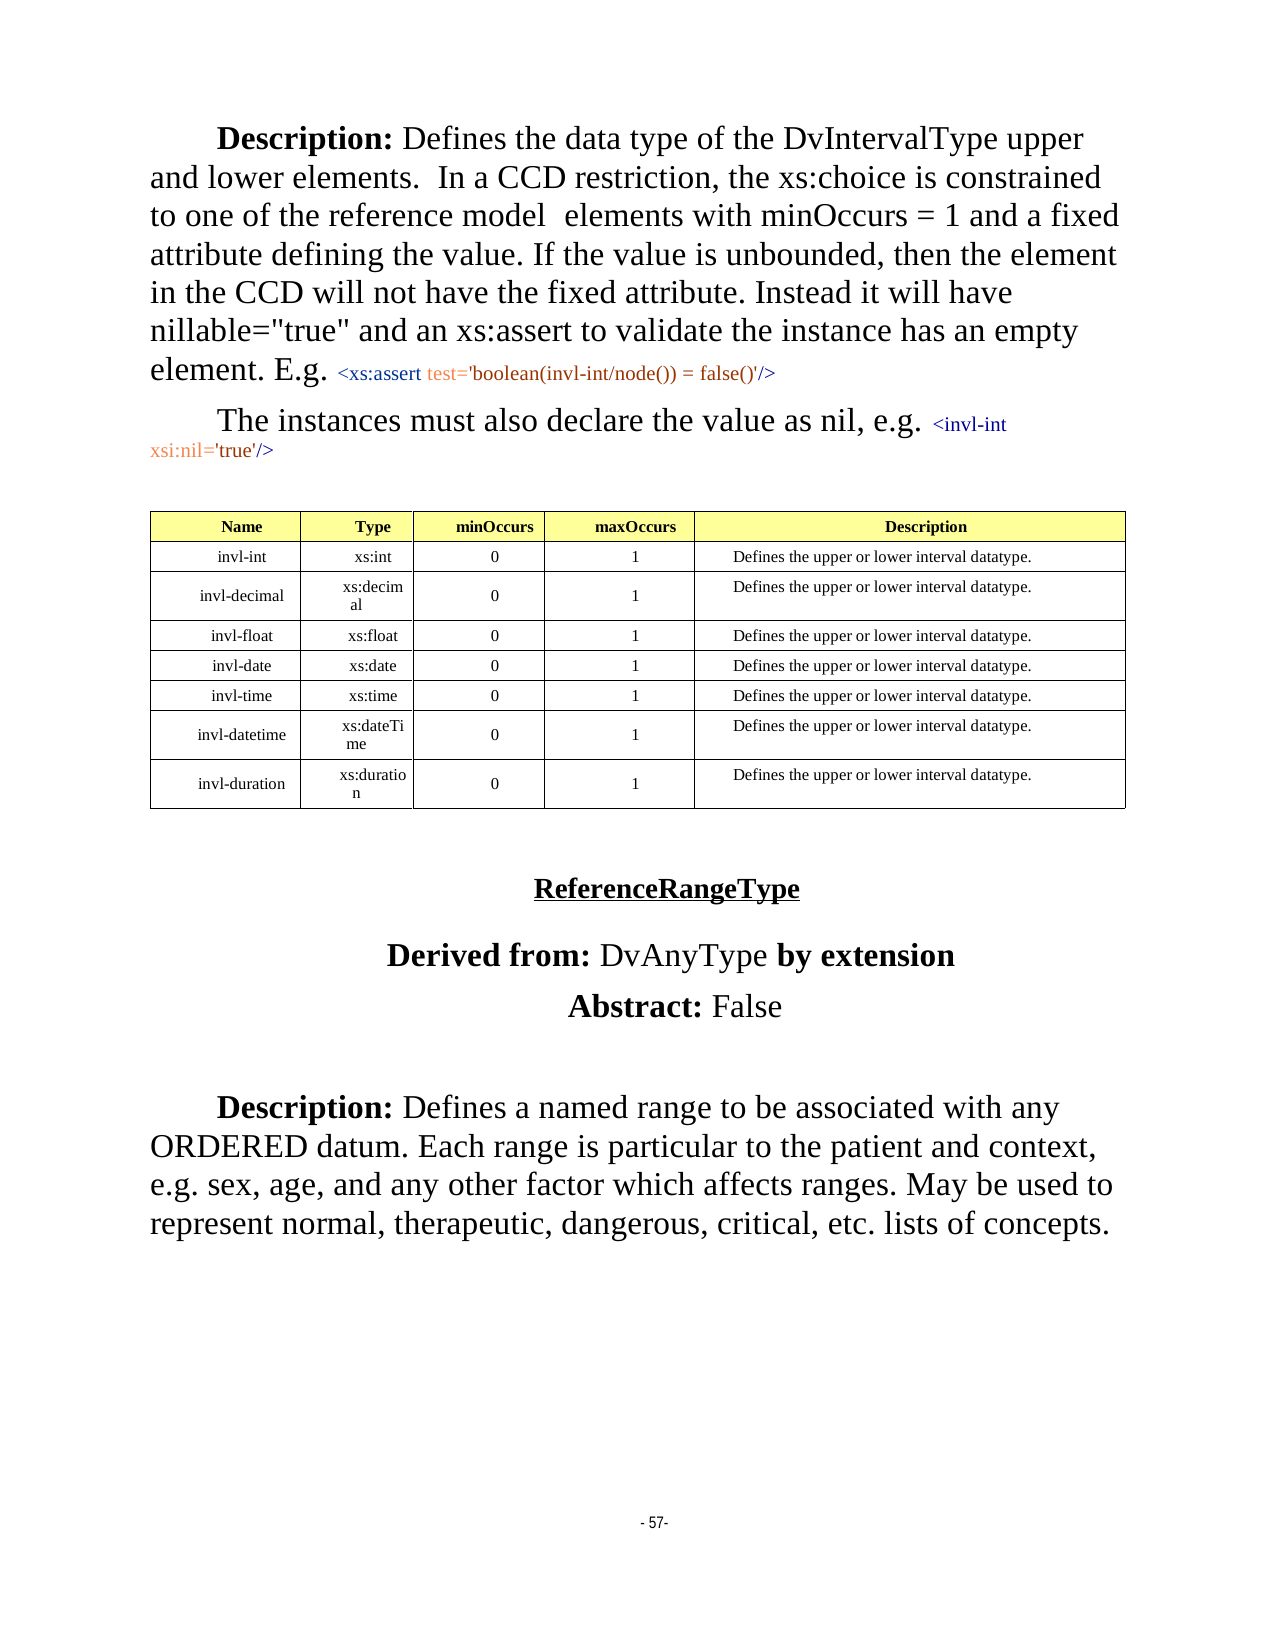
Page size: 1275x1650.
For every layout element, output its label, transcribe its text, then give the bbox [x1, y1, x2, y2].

table_cell 0 [414, 542, 544, 571]
table_cell Defines the upper or lower interval datatype. [695, 651, 1125, 680]
text Description: Defines the data type of the DvIntervalType upper and lower elements. In a CCD restriction, the xs:choice is constrained to one of the reference model elements with minOccurs = 1 and a fixed attribute defining the value. If the value is unbounded, then the element in the CCD will not have the fixed attribute. Instead it will have nillable="true" and an xs:assert to validate the instance has an empty element. E.g. <xs:assert test='boolean(invl-int/node()) = false()'/> [150, 118, 1125, 387]
text Derived from: DvAnyType by extension [150, 935, 1125, 973]
table_cell invl-int [151, 542, 300, 571]
table_header Type [301, 512, 412, 541]
table_cell 0 [414, 621, 544, 650]
table_cell invl-datetime [151, 711, 300, 759]
table_cell 0 [414, 681, 544, 710]
table_cell 1 [545, 542, 694, 571]
table_cell Defines the upper or lower interval datatype. [695, 572, 1125, 620]
table_cell 1 [545, 572, 694, 620]
table_cell 1 [545, 621, 694, 650]
table_cell Defines the upper or lower interval datatype. [695, 711, 1125, 759]
table_cell xs:time [301, 681, 412, 710]
table_cell invl-date [151, 651, 300, 680]
text The instances must also declare the value as nil, e.g. <invl-int xsi:nil='true'/> [150, 400, 1125, 462]
table_cell Defines the upper or lower interval datatype. [695, 681, 1125, 710]
table_cell xs:float [301, 621, 412, 650]
text ReferenceRangeType [150, 871, 1125, 904]
table_cell xs:decimal [301, 572, 412, 620]
text Abstract: False [150, 986, 1125, 1024]
table_cell 0 [414, 572, 544, 620]
table_cell xs:dateTime [301, 711, 412, 759]
text Description: Defines a named range to be associated with any ORDERED datum. Each range is particular to the patient and context, e.g. sex, age, and any other factor which affects ranges. May be used to represent normal, therapeutic, dangerous, critical, etc. lists of concepts. [150, 1087, 1125, 1280]
table_header Description [695, 512, 1125, 541]
table_cell Defines the upper or lower interval datatype. [695, 760, 1125, 808]
table_cell Defines the upper or lower interval datatype. [695, 542, 1125, 571]
table_header Name [151, 512, 300, 541]
table_header maxOccurs [545, 512, 694, 541]
table_cell 0 [414, 711, 544, 759]
table_cell 0 [414, 651, 544, 680]
table_cell invl-duration [151, 760, 300, 808]
table_cell invl-float [151, 621, 300, 650]
table_cell Defines the upper or lower interval datatype. [695, 621, 1125, 650]
table_cell xs:int [301, 542, 412, 571]
table_cell 1 [545, 651, 694, 680]
table_cell xs:date [301, 651, 412, 680]
table_cell 1 [545, 711, 694, 759]
table_header minOccurs [414, 512, 544, 541]
table_cell invl-decimal [151, 572, 300, 620]
table_cell xs:duration [301, 760, 412, 808]
table_cell 1 [545, 760, 694, 808]
table_cell invl-time [151, 681, 300, 710]
table_cell 0 [414, 760, 544, 808]
table_cell 1 [545, 681, 694, 710]
